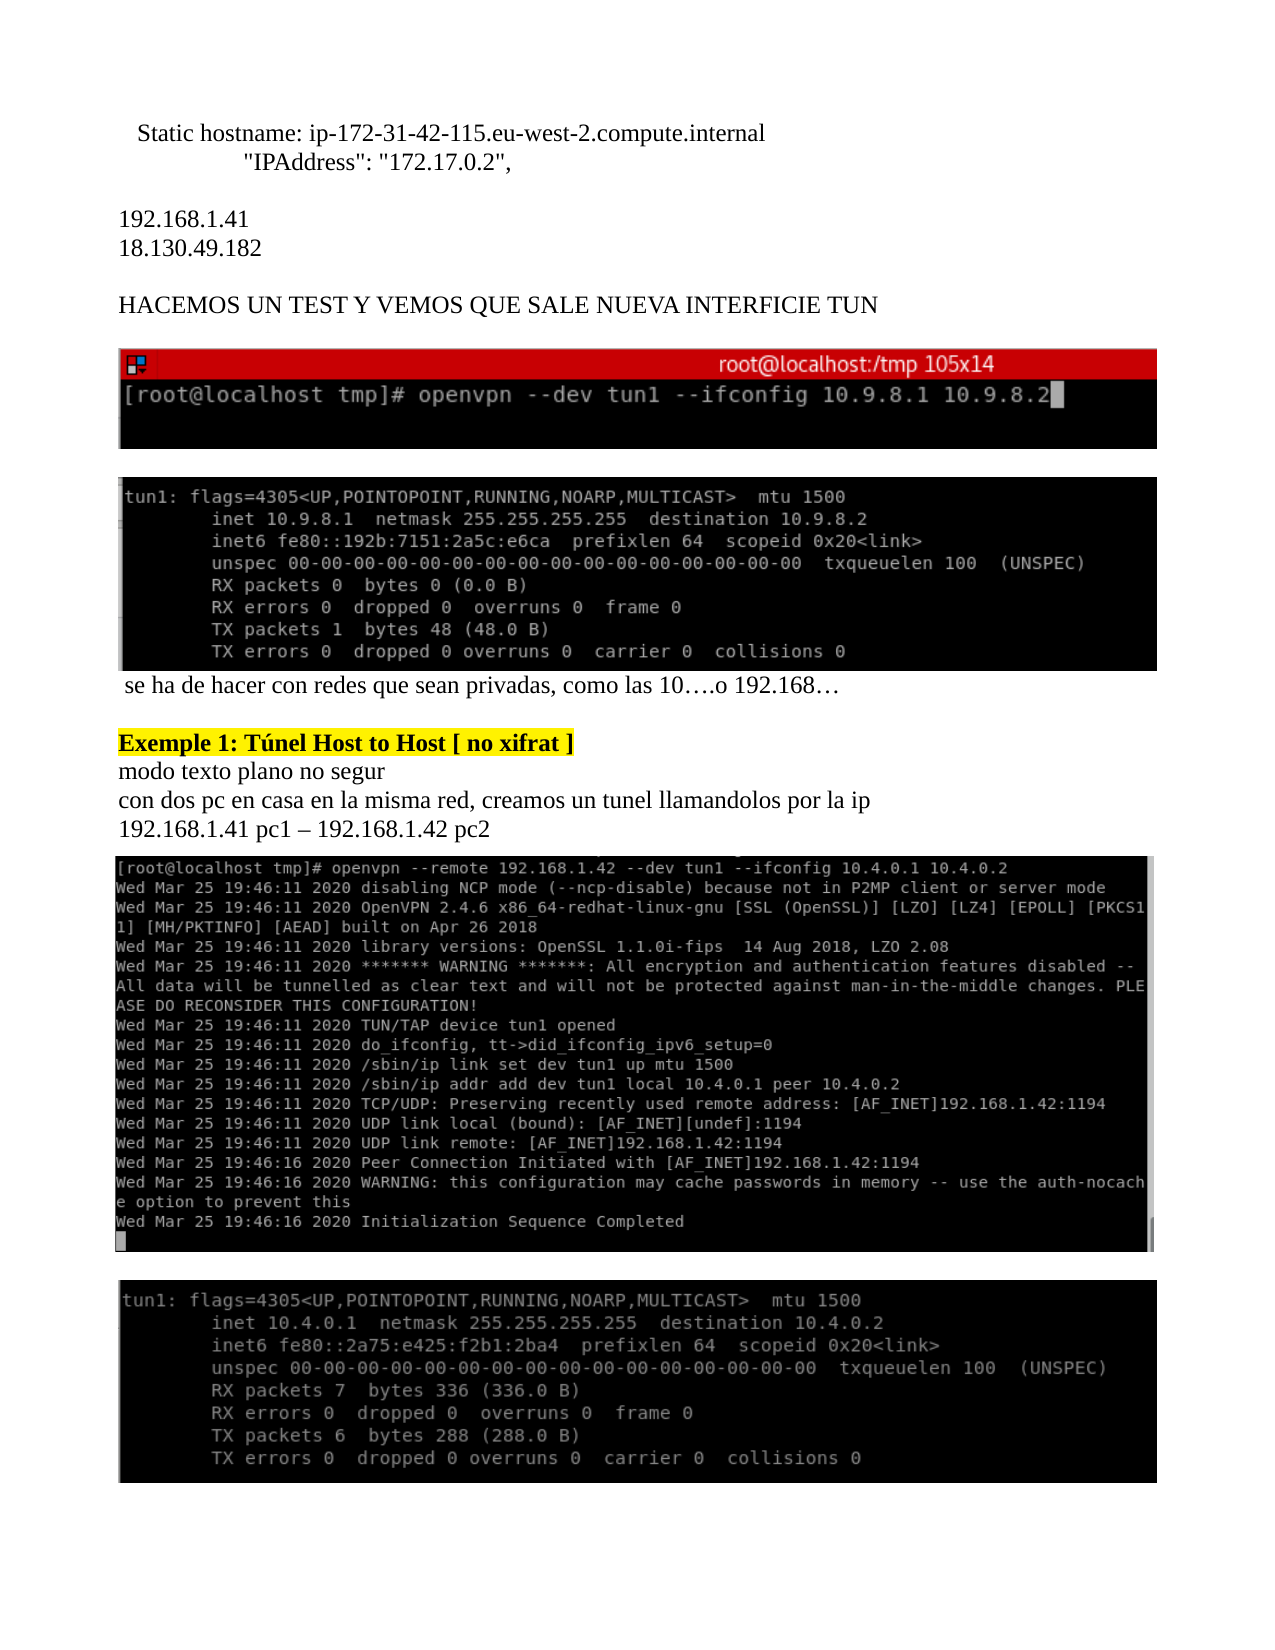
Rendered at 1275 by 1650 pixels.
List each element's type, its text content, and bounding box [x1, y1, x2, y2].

picture [118, 477, 1157, 671]
picture [118, 1280, 1157, 1483]
text 192.168.1.41 [118, 204, 1157, 233]
picture [118, 348, 1157, 449]
text "IPAddress": "172.17.0.2", [118, 147, 1157, 176]
text 18.130.49.182 [118, 233, 1157, 262]
text Static hostname: ip-172-31-42-115.eu-west-2.compute.internal [118, 118, 1157, 147]
text con dos pc en casa en la misma red, creamos un tunel llamandolos por la ip [118, 785, 1157, 814]
text se ha de hacer con redes que sean privadas, como las 10….o 192.168… [118, 671, 1157, 699]
text modo texto plano no segur [118, 756, 1157, 785]
text 192.168.1.41 pc1 – 192.168.1.42 pc2 [118, 814, 1157, 843]
text Exemple 1: Túnel Host to Host [ no xifrat ] [118, 728, 1157, 756]
picture [115, 856, 1154, 1252]
text HACEMOS UN TEST Y VEMOS QUE SALE NUEVA INTERFICIE TUN [118, 291, 1157, 319]
